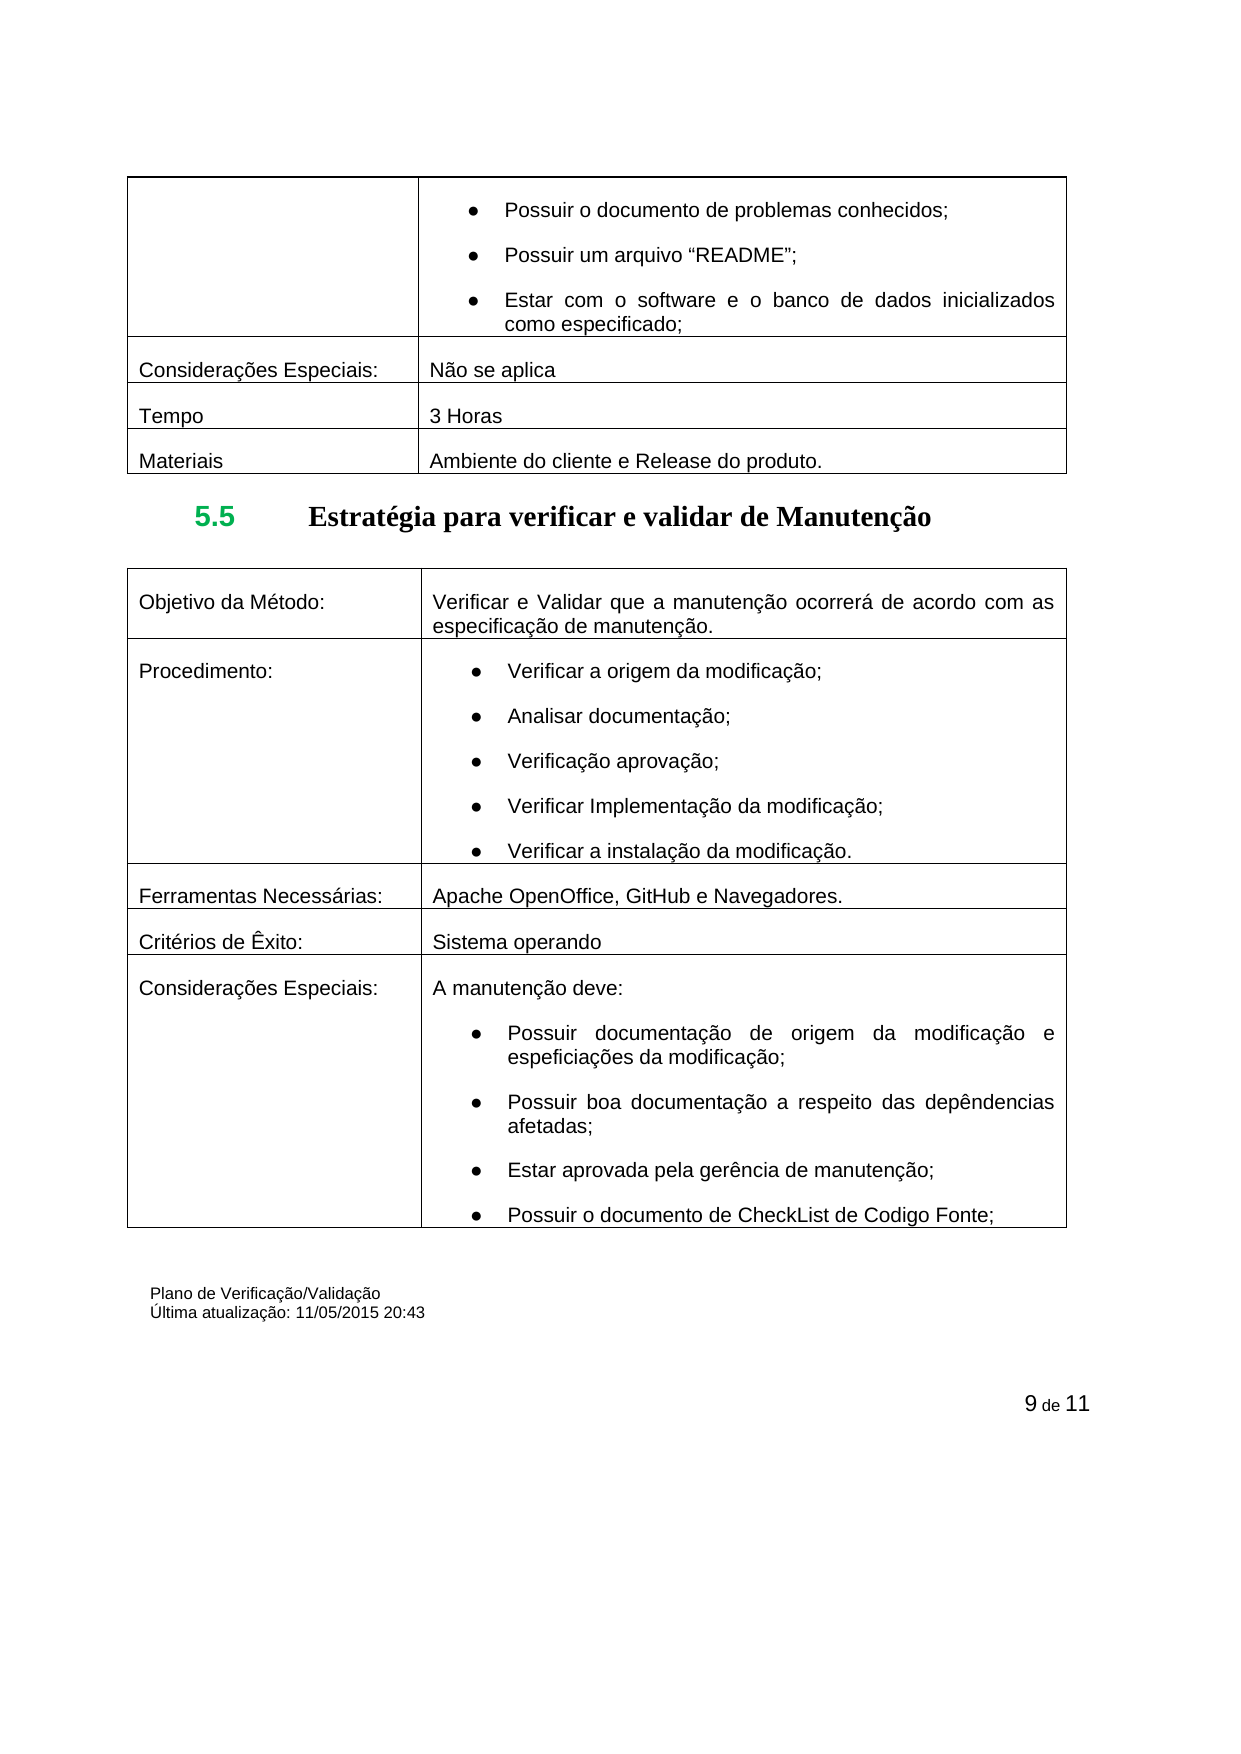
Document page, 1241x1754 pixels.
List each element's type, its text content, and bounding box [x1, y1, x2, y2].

table_cell Apache OpenOffice, GitHub e Navegadores. [422, 864, 1066, 908]
table_cell Critérios de Êxito: [128, 909, 421, 954]
table_cell Ferramentas Necessárias: [128, 864, 421, 908]
table_cell Ambiente do cliente e Release do produto. [419, 429, 1066, 473]
table_cell A Instalação deve: Possuir todas dependências para que o sistema opere corretamente no ambiente do cliente; Possuir parâmetos de depêndencias configurados; Possuir uma release limpa para instalação; Estar com todos os softwares de debug e testes eliminados; Instalar o Software correspondente a V&V; Possuir um software que foram realizados todos os devidos testes; Estar com o ambiente do cliente limpo de virus e arquivos temporários; Possuir o documento de problemas conhecidos; Possuir um arquivo “README”; Estar com o software e o banco de dados inicializados como especificado; [419, 178, 1066, 336]
table_cell Não se aplica [419, 337, 1066, 382]
table_cell Sistema operando [422, 909, 1066, 954]
table_cell Considerações Especiais: [128, 337, 418, 382]
table_cell [128, 178, 418, 336]
table_cell Considerações Especiais: [128, 955, 421, 1227]
table_cell Verificar a origem da modificação; Analisar documentação; Verificação aprovação; Verificar Implementação da modificação; Verificar a instalação da modificação. [422, 639, 1066, 862]
table_cell Materiais [128, 429, 418, 473]
table_cell Procedimento: [128, 639, 421, 862]
table_cell Tempo [128, 383, 418, 427]
table_cell 3 Horas [419, 383, 1066, 427]
table_header Objetivo da Método: [128, 569, 421, 637]
table_header Verificar e Validar que a manutenção ocorrerá de acordo com as especificação de manutenção. [422, 569, 1066, 637]
subtitle Estratégia para verificar e validar de Manutenção [194, 499, 1090, 533]
table_cell A manutenção deve: Possuir documentação de origem da modificação e espeficiações da modificação; Possuir boa documentação a respeito das depêndencias afetadas; Estar aprovada pela gerência de manutenção; Possuir o documento de CheckList de Codigo Fonte; Possuir o documento de CheckList de instalação; [422, 955, 1066, 1227]
